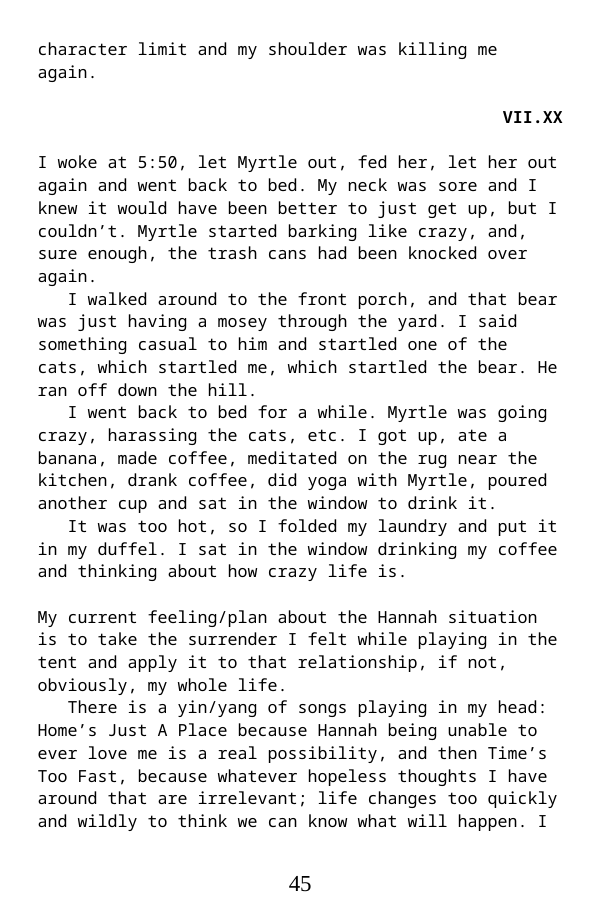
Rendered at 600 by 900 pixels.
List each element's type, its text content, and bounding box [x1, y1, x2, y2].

text VII.XX [37, 106, 562, 128]
text I went back to bed for a while. Myrtle was going crazy, harassing the cats, etc. I got up, ate a banana, made coffee, meditated on the rug near the kitchen, drank coffee, did yoga with Myrtle, poured another cup and sat in the window to drink it. [37, 401, 562, 514]
text character limit and my shoulder was killing me again. [37, 37, 562, 83]
text I woke at 5:50, let Myrtle out, fed her, let her out again and went back to bed. My neck was sore and I knew it would have been better to just get up, but I couldn’t. Myrtle started barking like crazy, and, sure enough, the trash cans had been knocked over again. [37, 151, 562, 287]
text It was too hot, so I folded my laundry and put it in my duffel. I sat in the window drinking my coffee and thinking about how crazy life is. [37, 514, 562, 582]
text I walked around to the front porch, and that bear was just having a mosey through the yard. I said something casual to him and startled one of the cats, which startled me, which startled the bear. He ran off down the hill. [37, 287, 562, 401]
text There is a yin/yang of songs playing in my head: Home’s Just A Place because Hannah being unable to ever love me is a real possibility, and then Time’s Too Fast, because whatever hopeless thoughts I have around that are irrelevant; life changes too quickly and wildly to think we can know what will happen. I [37, 696, 562, 832]
text My current feeling/plan about the Hannah situation is to take the surrender I felt while playing in the tent and apply it to that relationship, if not, obviously, my whole life. [37, 605, 562, 696]
